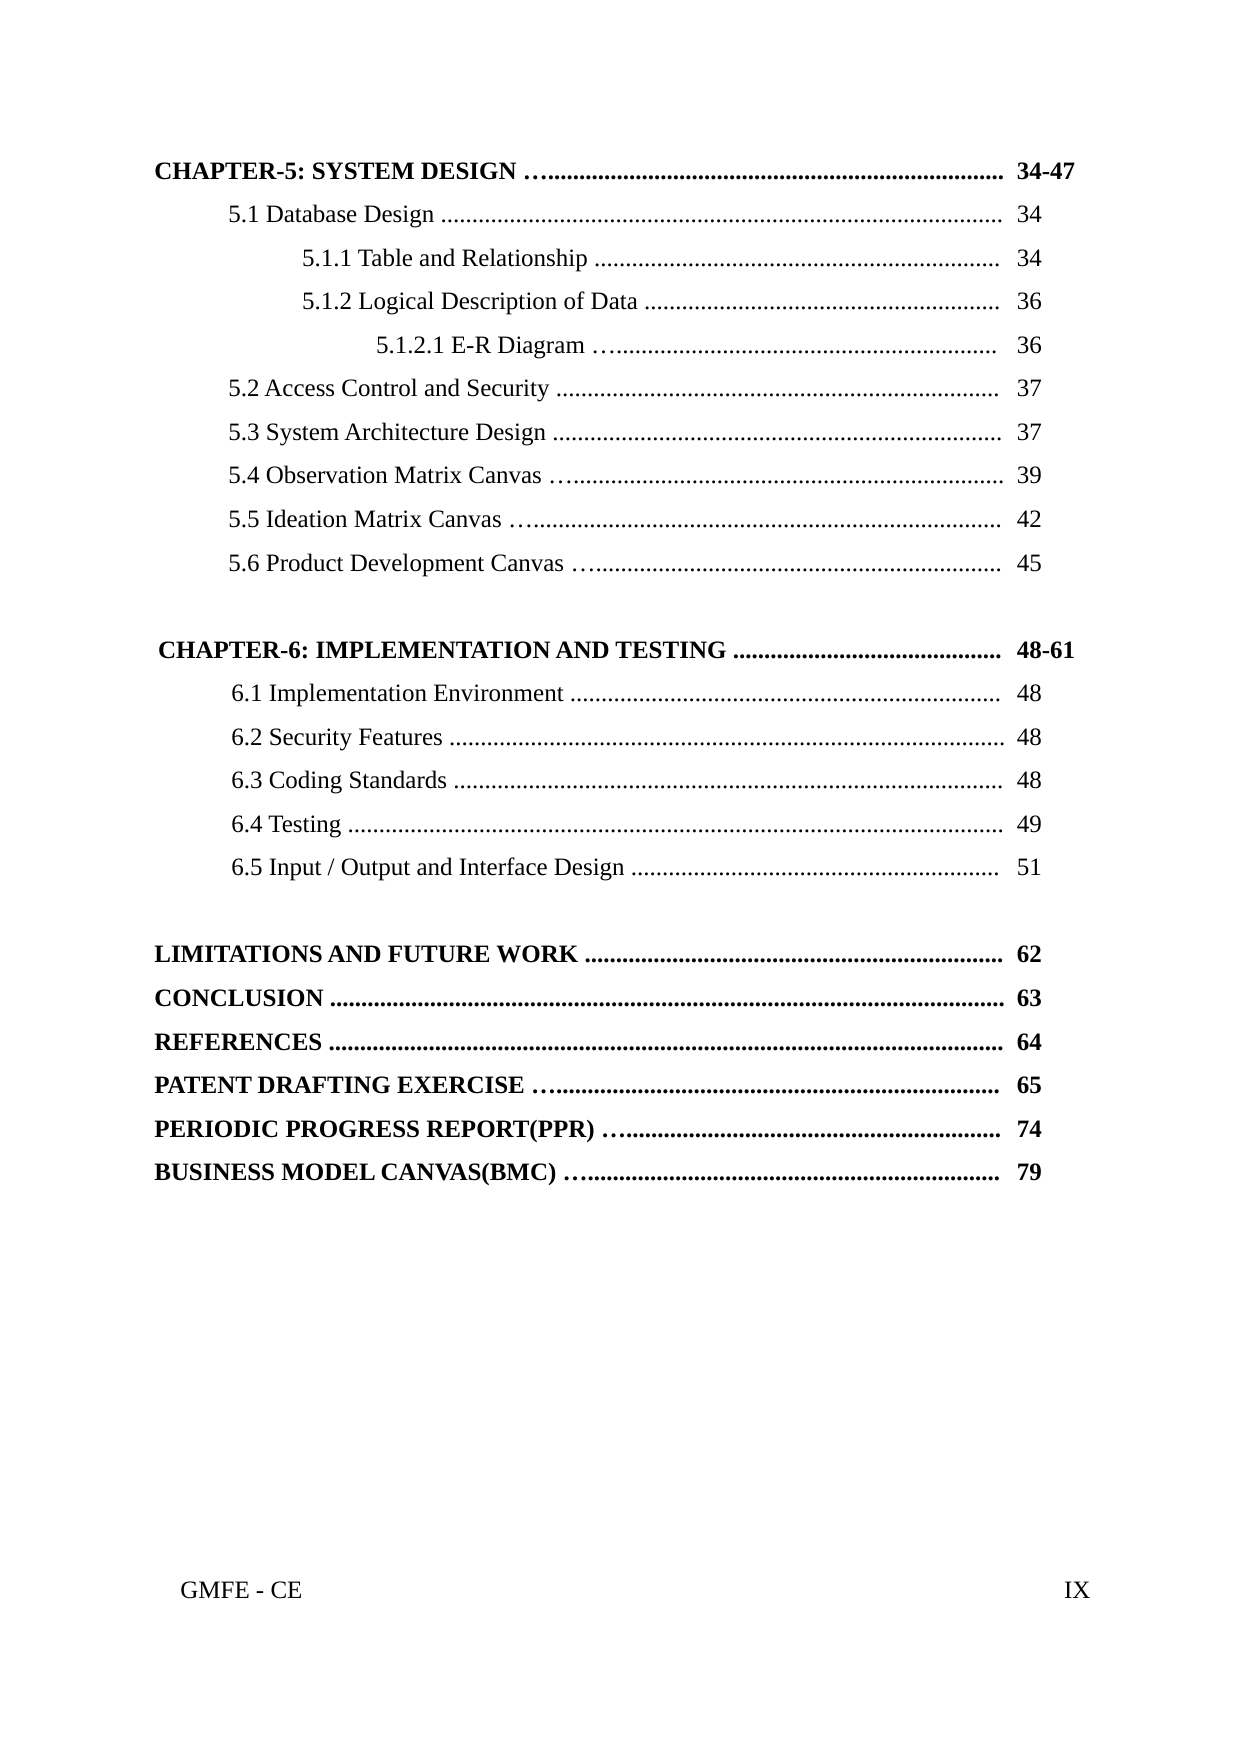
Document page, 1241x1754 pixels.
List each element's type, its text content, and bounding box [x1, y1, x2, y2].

table_cell 48 [1011, 716, 1100, 759]
table_cell 5.2 Access Control and Security ....................................................................... [149, 368, 1011, 411]
table_cell 36 [1011, 281, 1100, 324]
table_cell REFERENCES ............................................................................................................ [149, 1021, 1011, 1064]
table_cell [149, 585, 1011, 629]
table_cell 5.3 System Architecture Design ........................................................................ [149, 411, 1011, 455]
table_cell [1011, 890, 1100, 934]
table_cell [149, 890, 1011, 934]
table_cell PATENT DRAFTING EXERCISE …....................................................................... [149, 1064, 1011, 1108]
table_cell 64 [1011, 1021, 1100, 1064]
table_cell 74 [1011, 1108, 1100, 1151]
table_cell [1011, 585, 1100, 629]
table_cell 5.1.2 Logical Description of Data ......................................................... [149, 281, 1011, 324]
table_cell 62 [1011, 934, 1100, 977]
table_cell LIMITATIONS AND FUTURE WORK ................................................................... [149, 934, 1011, 977]
table_cell 51 [1011, 847, 1100, 890]
table_cell CONCLUSION ............................................................................................................ [149, 977, 1011, 1021]
table_cell 5.1.2.1 E-R Diagram …............................................................. [149, 324, 1011, 368]
table_cell 48 [1011, 760, 1100, 803]
table_cell 39 [1011, 455, 1100, 498]
table_cell 6.5 Input / Output and Interface Design ........................................................... [149, 847, 1011, 890]
table_cell 36 [1011, 324, 1100, 368]
table_cell 48-61 [1011, 629, 1100, 672]
table_cell 65 [1011, 1064, 1100, 1108]
table_cell 6.2 Security Features ......................................................................................... [149, 716, 1011, 759]
table_cell 6.4 Testing ......................................................................................................... [149, 803, 1011, 847]
table_cell 5.5 Ideation Matrix Canvas …........................................................................... [149, 498, 1011, 542]
table_cell 79 [1011, 1151, 1100, 1195]
table_cell CHAPTER-5: SYSTEM DESIGN …......................................................................... [149, 150, 1011, 193]
table_cell CHAPTER-6: IMPLEMENTATION AND TESTING ........................................... [149, 629, 1011, 672]
table_cell 63 [1011, 977, 1100, 1021]
table_cell 34 [1011, 237, 1100, 281]
table_cell 34 [1011, 194, 1100, 237]
table_cell 5.1 Database Design .......................................................................................... [149, 194, 1011, 237]
table_cell BUSINESS MODEL CANVAS(BMC) ….................................................................. [149, 1151, 1011, 1195]
table_cell PERIODIC PROGRESS REPORT(PPR) …............................................................ [149, 1108, 1011, 1151]
table_cell 48 [1011, 673, 1100, 716]
table_cell 49 [1011, 803, 1100, 847]
table_cell 34-47 [1011, 150, 1100, 193]
table_cell 37 [1011, 368, 1100, 411]
table_cell 5.1.1 Table and Relationship ................................................................. [149, 237, 1011, 281]
table_cell 5.4 Observation Matrix Canvas …..................................................................... [149, 455, 1011, 498]
table_cell 45 [1011, 542, 1100, 585]
table_cell 6.1 Implementation Environment ..................................................................... [149, 673, 1011, 716]
table_cell 42 [1011, 498, 1100, 542]
table_cell 6.3 Coding Standards ........................................................................................ [149, 760, 1011, 803]
table_cell 37 [1011, 411, 1100, 455]
table_cell 5.6 Product Development Canvas …................................................................. [149, 542, 1011, 585]
